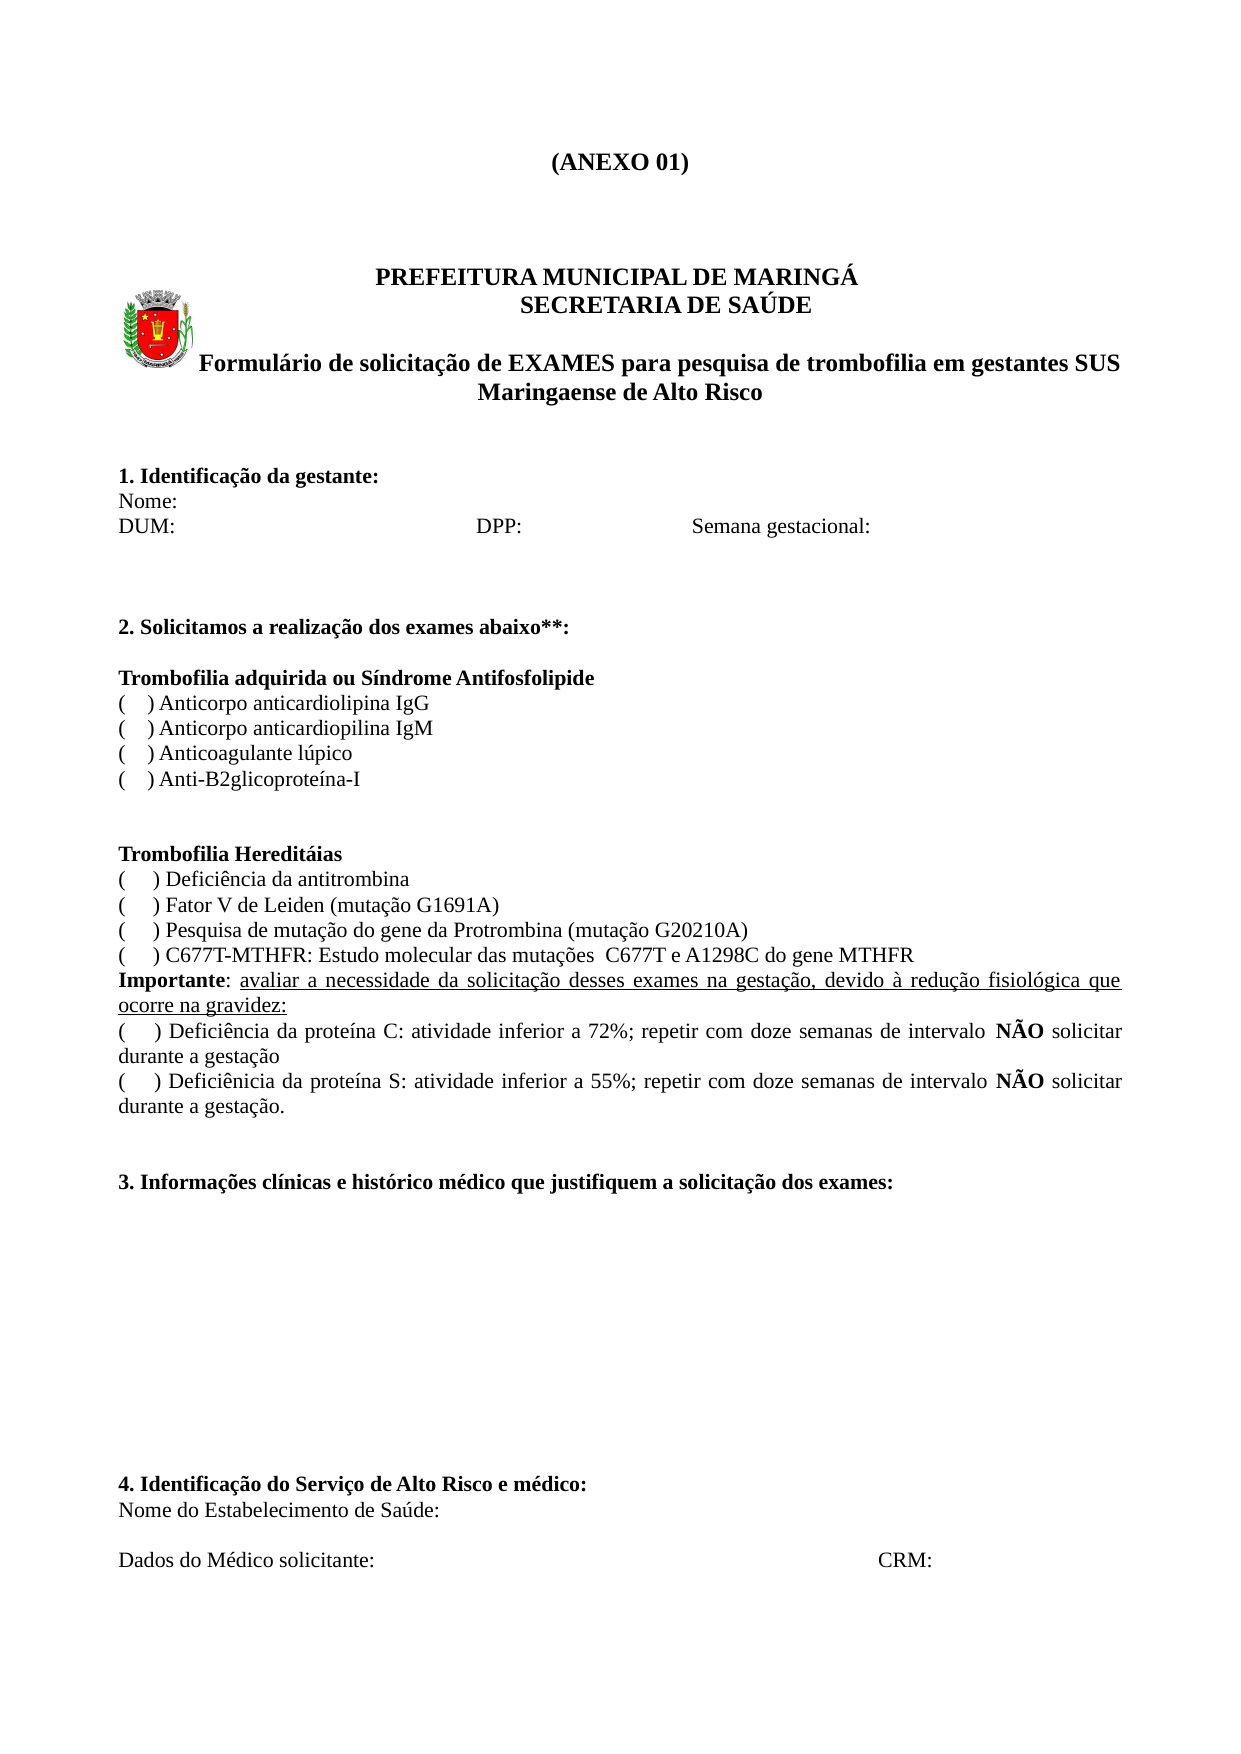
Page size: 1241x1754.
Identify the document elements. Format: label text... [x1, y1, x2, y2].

text ( ) Pesquisa de mutação do gene da Protrombina (mutação G20210A) [118, 917, 1122, 942]
text ( ) Fator V de Leiden (mutação G1691A) [118, 892, 1122, 917]
text Trombofilia Hereditáias [118, 841, 1122, 866]
text Dados do Médico solicitante: CRM: [118, 1547, 1122, 1572]
text 1. Identificação da gestante: [118, 463, 1122, 488]
text Nome do Estabelecimento de Saúde: [118, 1497, 1122, 1522]
text ( ) Deficiência da antitrombina [118, 866, 1122, 892]
text ( ) Anticorpo anticardiopilina IgM [118, 715, 1122, 740]
text 3. Informações clínicas e histórico médico que justifiquem a solicitação dos exames: [118, 1169, 1122, 1194]
text PREFEITURA MUNICIPAL DE MARINGÁ [118, 262, 1122, 291]
text Trombofilia adquirida ou Síndrome Antifosfolipide [118, 665, 1122, 690]
text ( ) Anticoagulante lúpico [118, 740, 1122, 766]
picture [118, 290, 198, 368]
text ( ) Anti-B2glicoproteína-I [118, 766, 1122, 791]
text Formulário de solicitação de EXAMES para pesquisa de trombofilia em gestantes SUS Maringaense de Alto Risco [118, 348, 1122, 406]
text 4. Identificação do Serviço de Alto Risco e médico: [118, 1471, 1122, 1497]
text ( ) Deficiênicia da proteína S: atividade inferior a 55%; repetir com doze semanas de intervalo NÃO solicitar durante a gestação. [118, 1068, 1122, 1118]
text Importante: avaliar a necessidade da solicitação desses exames na gestação, devido à redução fisiológica que ocorre na gravidez: [118, 967, 1122, 1018]
text ( ) C677T-MTHFR: Estudo molecular das mutações C677T e A1298C do gene MTHFR [118, 942, 1122, 967]
text ( ) Anticorpo anticardiolipina IgG [118, 690, 1122, 715]
text Nome: [118, 488, 1122, 513]
text DUM: DPP: Semana gestacional: [118, 513, 1122, 539]
text SECRETARIA DE SAÚDE [198, 291, 1122, 319]
text (ANEXO 01) [118, 147, 1122, 176]
text ( ) Deficiência da proteína C: atividade inferior a 72%; repetir com doze semanas de intervalo NÃO solicitar durante a gestação [118, 1018, 1122, 1068]
text 2. Solicitamos a realização dos exames abaixo**: [118, 614, 1122, 639]
